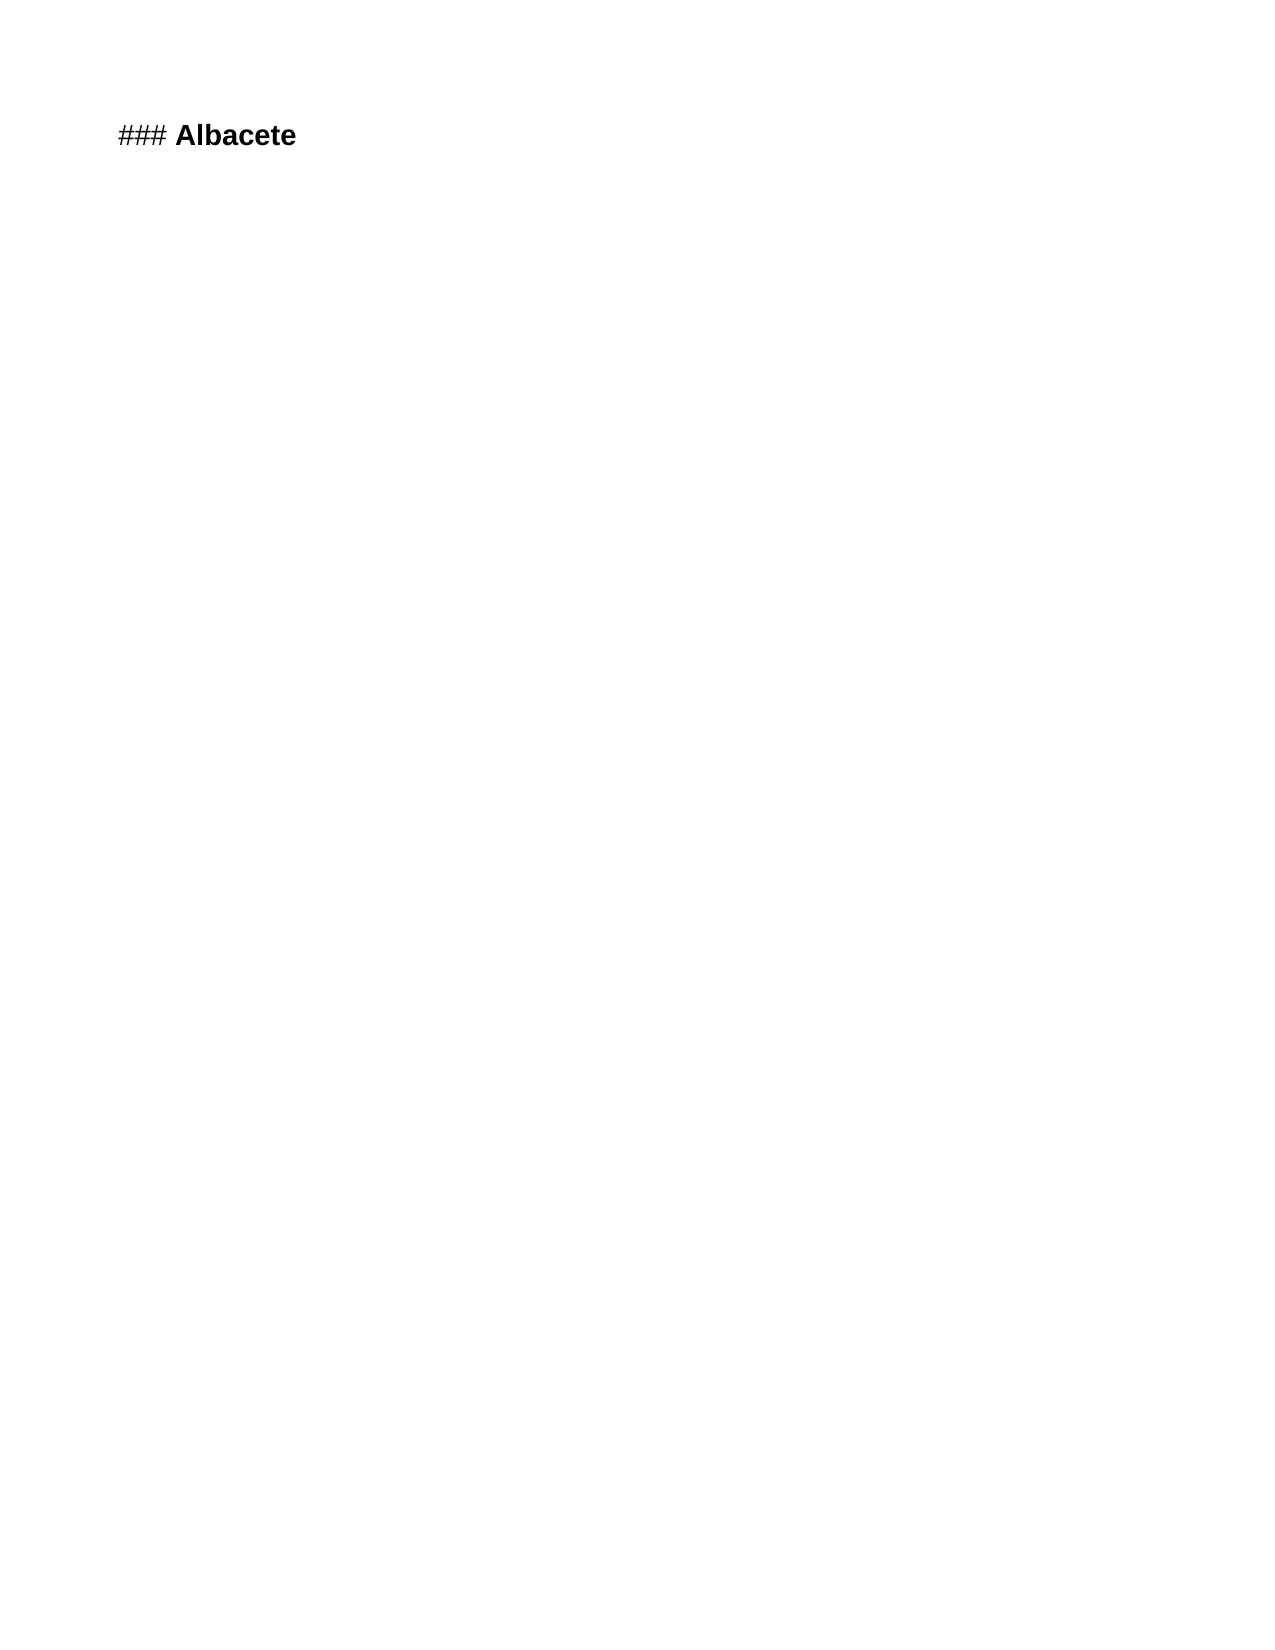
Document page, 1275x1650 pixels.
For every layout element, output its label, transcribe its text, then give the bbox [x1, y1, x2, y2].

text ### Albacete [118, 118, 1157, 152]
